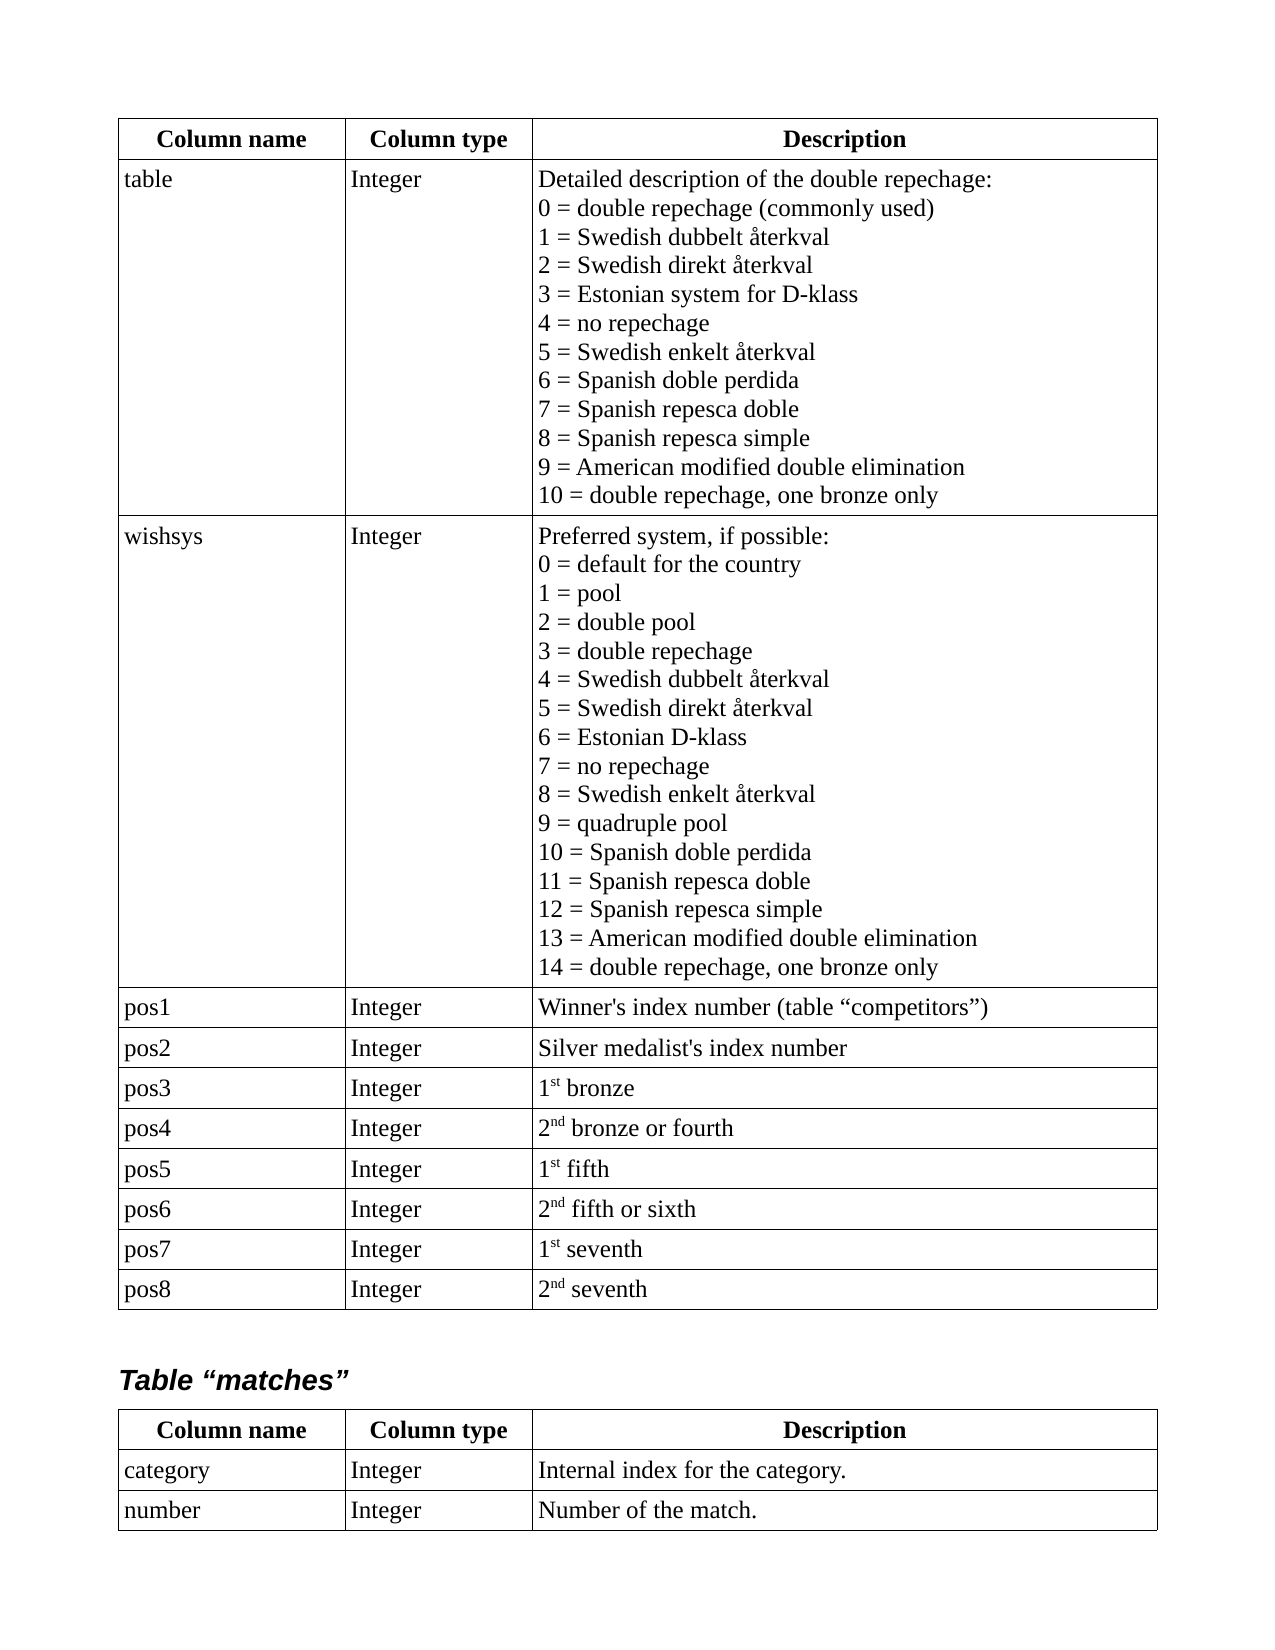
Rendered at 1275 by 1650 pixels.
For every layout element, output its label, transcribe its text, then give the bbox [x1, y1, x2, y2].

table_cell 2nd seventh [533, 1270, 1157, 1309]
table_cell Integer [346, 1028, 532, 1067]
table_cell Silver medalist's index number [533, 1028, 1157, 1067]
table_cell pos6 [119, 1189, 345, 1228]
table_cell pos1 [119, 988, 345, 1027]
table_cell Internal index for the category. [533, 1450, 1157, 1489]
table_cell pos4 [119, 1109, 345, 1148]
table_cell pos8 [119, 1270, 345, 1309]
table_cell pos5 [119, 1149, 345, 1188]
table_cell Integer [346, 1270, 532, 1309]
table_cell table [119, 160, 345, 515]
table_cell Integer [346, 516, 532, 987]
table_header Description [533, 1410, 1157, 1449]
table_cell 2nd bronze or fourth [533, 1109, 1157, 1148]
table_cell 1st bronze [533, 1068, 1157, 1107]
table_cell category [119, 1450, 345, 1489]
table_cell Integer [346, 1491, 532, 1530]
table_cell Integer [346, 1450, 532, 1489]
table_cell Integer [346, 988, 532, 1027]
table_header Description [533, 119, 1157, 158]
table_cell wishsys [119, 516, 345, 987]
table_header Column name [119, 119, 345, 158]
subtitle Table “matches” [118, 1363, 1157, 1396]
table_cell Integer [346, 1189, 532, 1228]
table_cell Integer [346, 1068, 532, 1107]
table_cell pos7 [119, 1230, 345, 1269]
table_cell 1st seventh [533, 1230, 1157, 1269]
table_header Column type [346, 1410, 532, 1449]
table_cell number [119, 1491, 345, 1530]
table_cell 1st fifth [533, 1149, 1157, 1188]
table_cell Preferred system, if possible: 0 = default for the country 1 = pool 2 = double pool 3 = double repechage 4 = Swedish dubbelt återkval 5 = Swedish direkt återkval 6 = Estonian D-klass 7 = no repechage 8 = Swedish enkelt återkval 9 = quadruple pool 10 = Spanish doble perdida 11 = Spanish repesca doble 12 = Spanish repesca simple 13 = American modified double elimination 14 = double repechage, one bronze only [533, 516, 1157, 987]
table_cell Detailed description of the double repechage: 0 = double repechage (commonly used) 1 = Swedish dubbelt återkval 2 = Swedish direkt återkval 3 = Estonian system for D-klass 4 = no repechage 5 = Swedish enkelt återkval 6 = Spanish doble perdida 7 = Spanish repesca doble 8 = Spanish repesca simple 9 = American modified double elimination 10 = double repechage, one bronze only [533, 160, 1157, 515]
table_header Column type [346, 119, 532, 158]
table_header Column name [119, 1410, 345, 1449]
table_cell Winner's index number (table “competitors”) [533, 988, 1157, 1027]
table_cell Integer [346, 160, 532, 515]
table_cell Integer [346, 1149, 532, 1188]
table_cell Number of the match. [533, 1491, 1157, 1530]
table_cell 2nd fifth or sixth [533, 1189, 1157, 1228]
table_cell Integer [346, 1230, 532, 1269]
table_cell pos3 [119, 1068, 345, 1107]
table_cell Integer [346, 1109, 532, 1148]
table_cell pos2 [119, 1028, 345, 1067]
